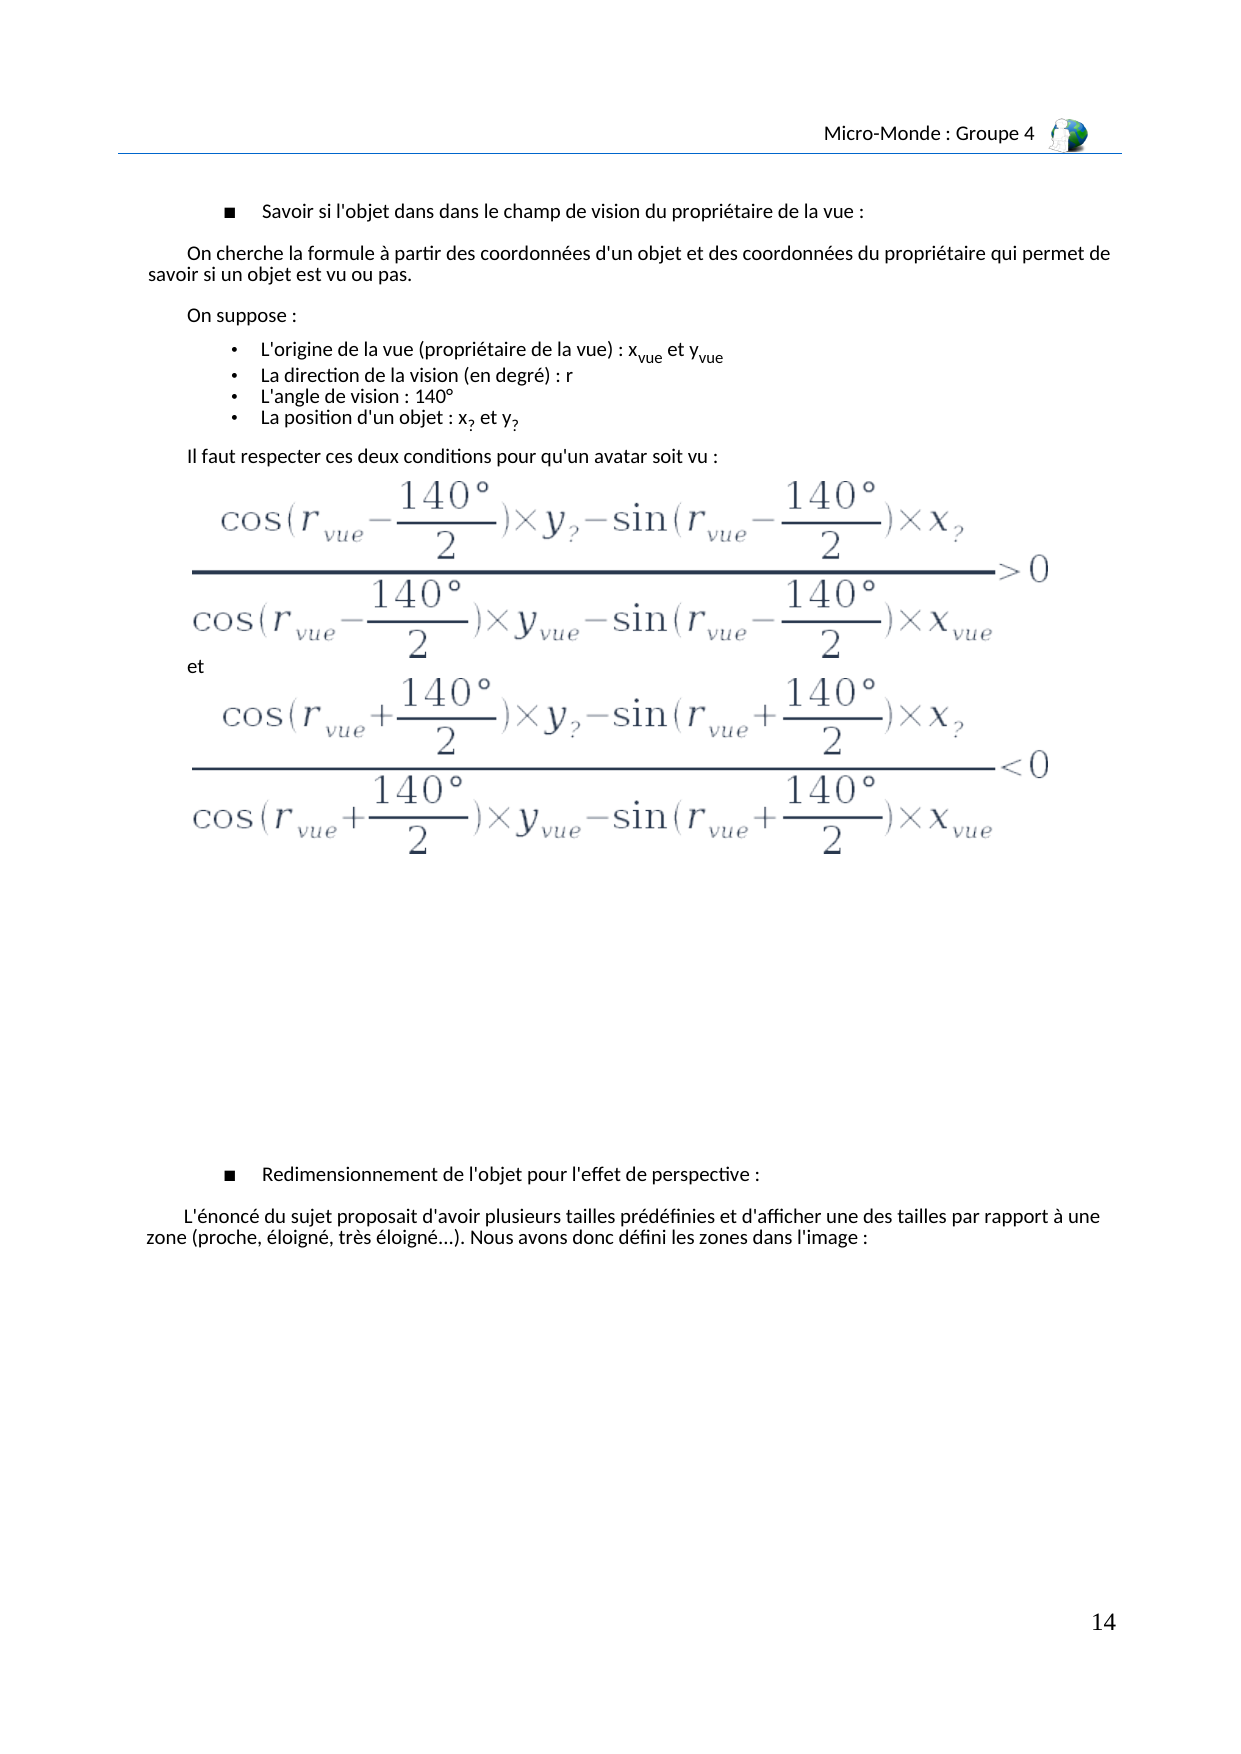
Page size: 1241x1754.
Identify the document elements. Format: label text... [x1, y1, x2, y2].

text On cherche la formule à partir des coordonnées d'un objet et des coordonnées du propriétaire qui permet de savoir si un objet est vu ou pas. [148, 245, 1122, 286]
list Redimensionnement de l'objet pour l'effet de perspective : [185, 1166, 1122, 1187]
list L'origine de la vue (propriétaire de la vue) : xvue et yvue [192, 341, 1122, 367]
list Savoir si l'objet dans dans le champ de vision du propriétaire de la vue : [185, 203, 1122, 224]
picture [192, 481, 1048, 658]
text Il faut respecter ces deux conditions pour qu'un avatar soit vu : [148, 448, 1122, 469]
text On suppose : [148, 307, 1122, 328]
list La direction de la vision (en degré) : r [192, 367, 1122, 388]
text et [148, 481, 1122, 679]
list L'angle de vision : 140° [192, 388, 1122, 409]
text L'énoncé du sujet proposait d'avoir plusieurs tailles prédéfinies et d'afficher une des tailles par rapport à une zone (proche, éloigné, très éloigné...). Nous avons donc défini les zones dans l'image : [146, 1208, 1122, 1249]
picture [192, 678, 1048, 854]
list La position d'un objet : x? et y? [192, 409, 1122, 436]
picture [1047, 118, 1091, 153]
